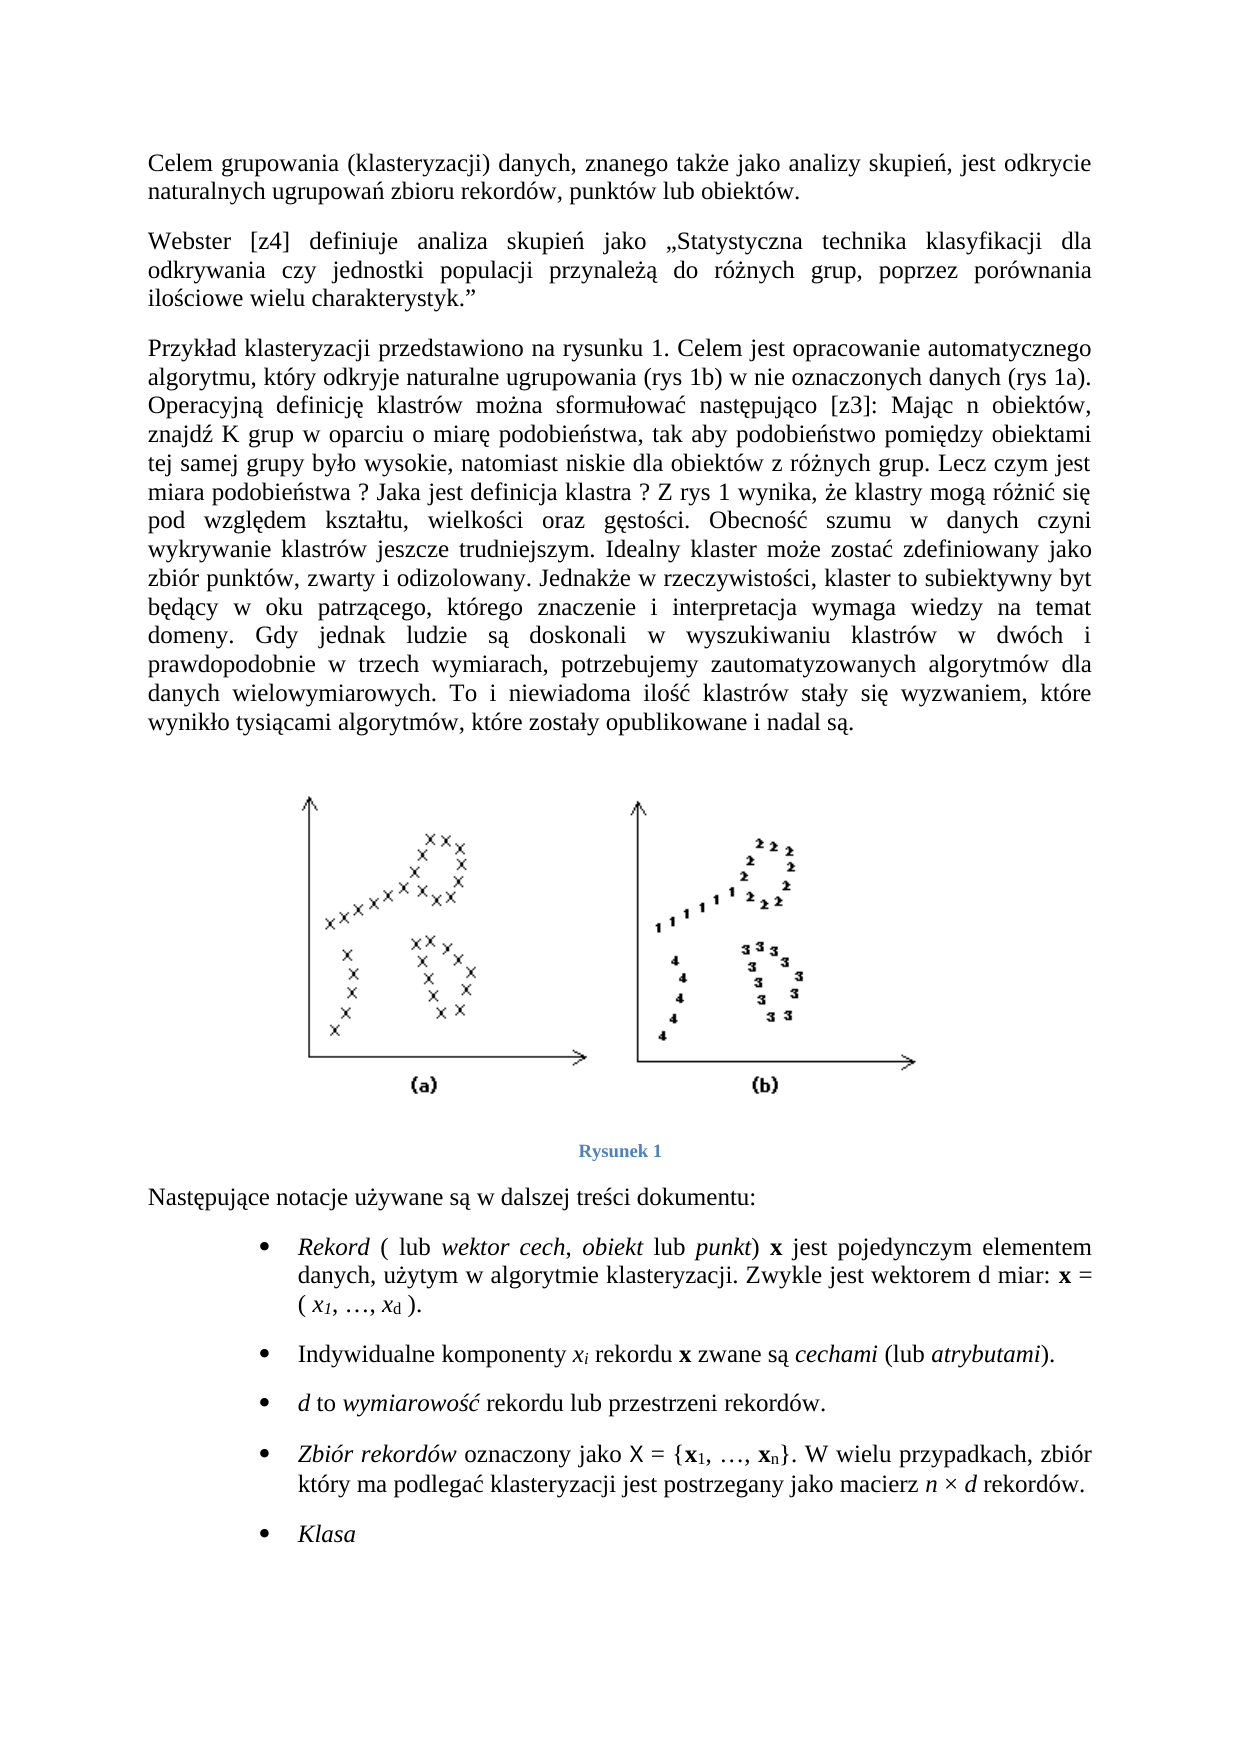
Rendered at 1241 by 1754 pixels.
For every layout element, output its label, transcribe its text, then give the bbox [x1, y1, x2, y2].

list d to wymiarowość rekordu lub przestrzeni rekordów. [260, 1388, 1092, 1417]
list Rekord ( lub wektor cech, obiekt lub punkt) x jest pojedynczym elementem danych, użytym w algorytmie klasteryzacji. Zwykle jest wektorem d miar: x = ( x1, …, xd ). [260, 1232, 1092, 1318]
list Klasa [260, 1519, 1092, 1548]
list Zbiór rekordów oznaczony jako X = {x1, …, xn}. W wielu przypadkach, zbiór który ma podlegać klasteryzacji jest postrzegany jako macierz n × d rekordów. [260, 1438, 1092, 1498]
text Rysunek 1 [148, 1140, 1092, 1161]
text Celem grupowania (klasteryzacji) danych, znanego także jako analizy skupień, jest odkrycie naturalnych ugrupowań zbioru rekordów, punktów lub obiektów. [148, 148, 1092, 205]
list Indywidualne komponenty xi rekordu x zwane są cechami (lub atrybutami). [260, 1339, 1092, 1368]
text Następujące notacje używane są w dalszej treści dokumentu: [148, 1182, 1092, 1211]
text Przykład klasteryzacji przedstawiono na rysunku 1. Celem jest opracowanie automatycznego algorytmu, który odkryje naturalne ugrupowania (rys 1b) w nie oznaczonych danych (rys 1a). Operacyjną definicję klastrów można sformułować następująco [z3]: Mając n obiektów, znajdź K grup w oparciu o miarę podobieństwa, tak aby podobieństwo pomiędzy obiektami tej samej grupy było wysokie, natomiast niskie dla obiektów z różnych grup. Lecz czym jest miara podobieństwa ? Jaka jest definicja klastra ? Z rys 1 wynika, że klastry mogą różnić się pod względem kształtu, wielkości oraz gęstości. Obecność szumu w danych czyni wykrywanie klastrów jeszcze trudniejszym. Idealny klaster może zostać zdefiniowany jako zbiór punktów, zwarty i odizolowany. Jednakże w rzeczywistości, klaster to subiektywny byt będący w oku patrzącego, którego znaczenie i interpretacja wymaga wiedzy na temat domeny. Gdy jednak ludzie są doskonali w wyszukiwaniu klastrów w dwóch i prawdopodobnie w trzech wymiarach, potrzebujemy zautomatyzowanych algorytmów dla danych wielowymiarowych. To i niewiadoma ilość klastrów stały się wyzwaniem, które wynikło tysiącami algorytmów, które zostały opublikowane i nadal są. [148, 333, 1092, 736]
text Webster [z4] definiuje analiza skupień jako „Statystyczna technika klasyfikacji dla odkrywania czy jednostki populacji przynależą do różnych grup, poprzez porównania ilościowe wielu charakterystyk.” [148, 226, 1092, 312]
